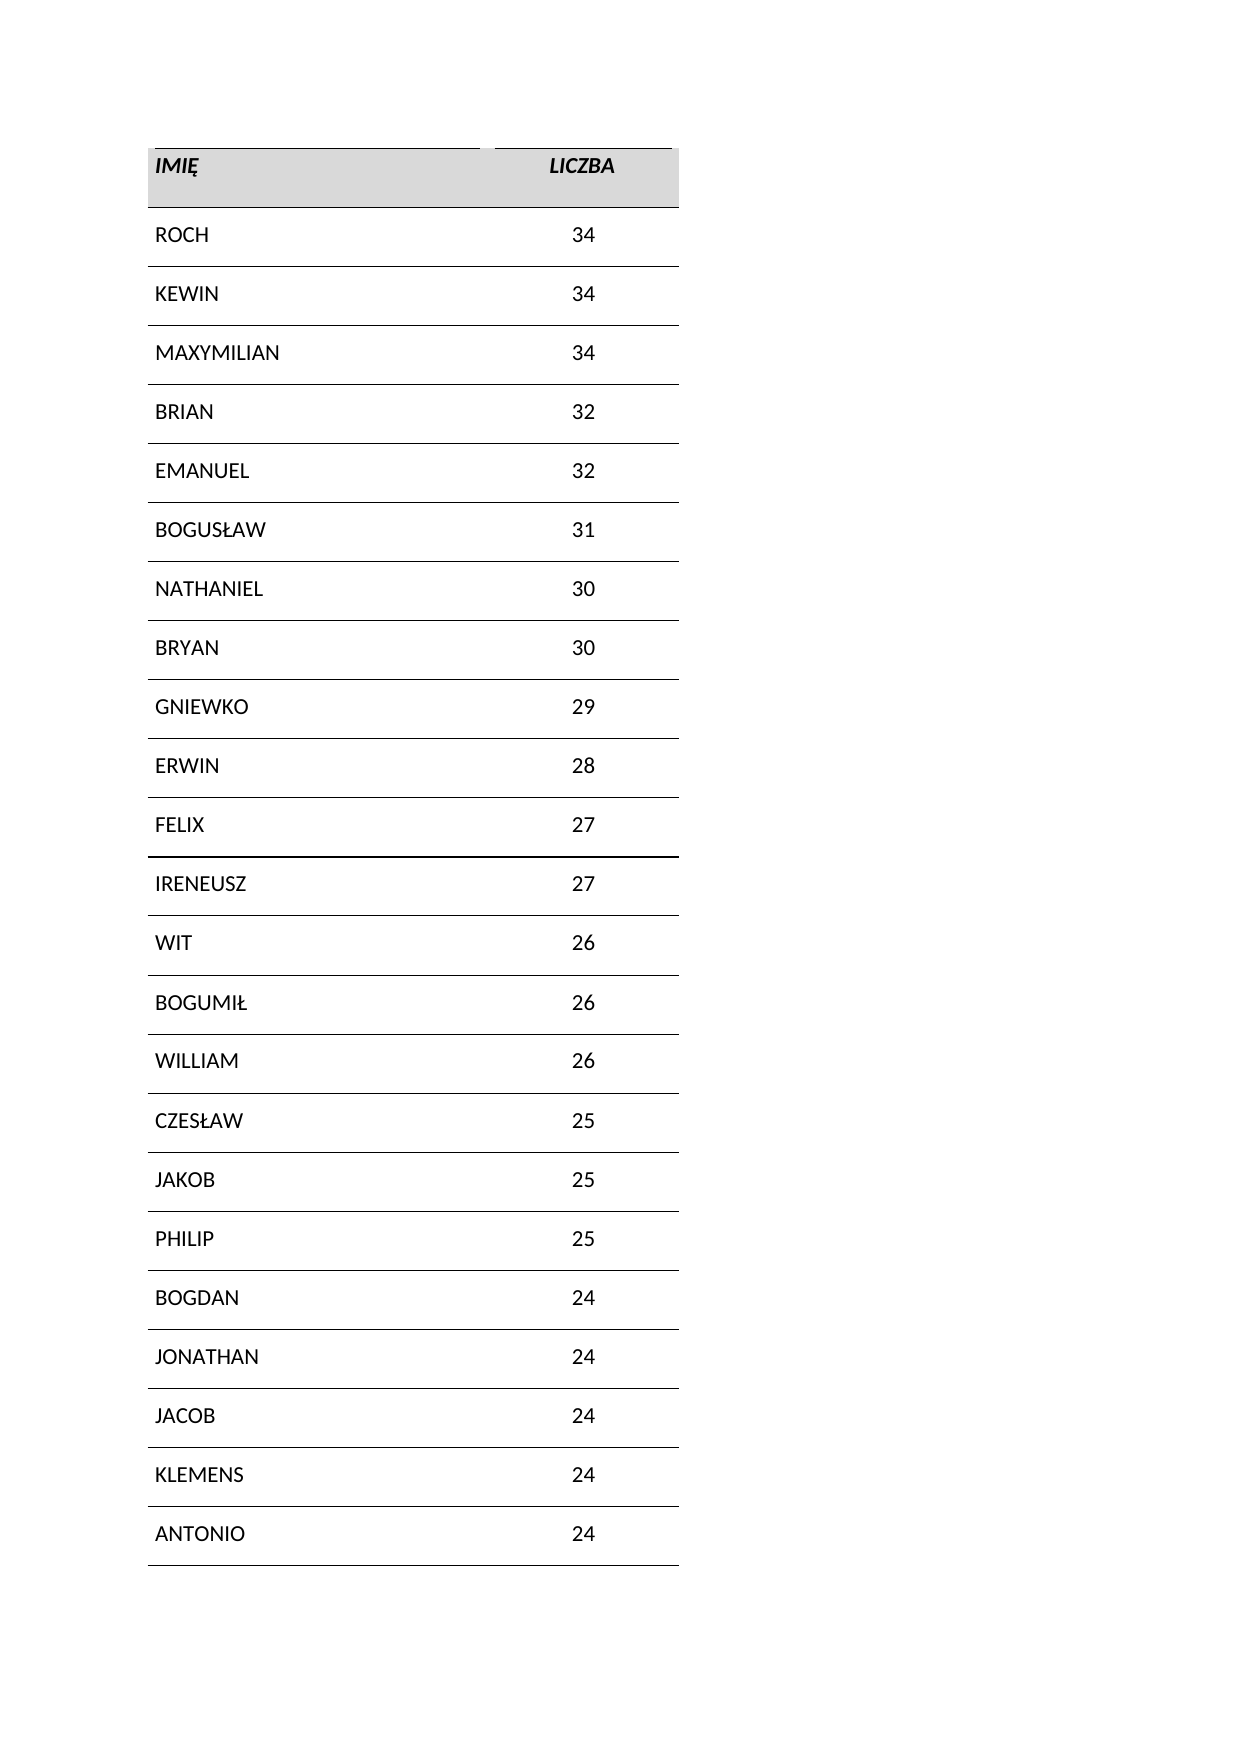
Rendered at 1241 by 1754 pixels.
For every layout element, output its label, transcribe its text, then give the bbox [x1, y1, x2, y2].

table_cell IRENEUSZ [148, 858, 487, 915]
table_cell 32 [487, 385, 679, 443]
table_cell 24 [487, 1448, 679, 1506]
table_cell PHILIP [148, 1212, 487, 1270]
table_cell 30 [487, 562, 679, 620]
table_cell JAKOB [148, 1153, 487, 1211]
table_cell 24 [487, 1507, 679, 1565]
table_cell 27 [487, 798, 679, 856]
table_cell 34 [487, 326, 679, 384]
table_cell 25 [487, 1212, 679, 1270]
table_cell CZESŁAW [148, 1094, 487, 1152]
table_cell WILLIAM [148, 1035, 487, 1093]
table_cell 27 [487, 858, 679, 915]
table_cell 26 [487, 916, 679, 974]
table_cell KEWIN [148, 267, 487, 325]
table_cell 24 [487, 1330, 679, 1388]
table_cell 30 [487, 621, 679, 679]
table_cell BOGUMIŁ [148, 976, 487, 1033]
table_cell 24 [487, 1271, 679, 1329]
table_cell 34 [487, 208, 679, 266]
table_cell ERWIN [148, 739, 487, 797]
table_cell 26 [487, 1035, 679, 1093]
table_cell 28 [487, 739, 679, 797]
table_cell 25 [487, 1094, 679, 1152]
table_cell JONATHAN [148, 1330, 487, 1388]
table_cell WIT [148, 916, 487, 974]
table_cell EMANUEL [148, 444, 487, 502]
table_header LICZBA [487, 148, 679, 207]
table_cell 31 [487, 503, 679, 561]
table_cell JACOB [148, 1389, 487, 1447]
table_cell 32 [487, 444, 679, 502]
table_cell MAXYMILIAN [148, 326, 487, 384]
table_cell BOGDAN [148, 1271, 487, 1329]
table_cell GNIEWKO [148, 680, 487, 738]
table_header IMIĘ [148, 148, 487, 207]
table_cell ROCH [148, 208, 487, 266]
table_cell 29 [487, 680, 679, 738]
table_cell FELIX [148, 798, 487, 856]
table_cell 26 [487, 976, 679, 1033]
table_cell 34 [487, 267, 679, 325]
table_cell KLEMENS [148, 1448, 487, 1506]
table_cell 25 [487, 1153, 679, 1211]
table_cell ANTONIO [148, 1507, 487, 1565]
table_cell BRIAN [148, 385, 487, 443]
table_cell 24 [487, 1389, 679, 1447]
table_cell BRYAN [148, 621, 487, 679]
table_cell BOGUSŁAW [148, 503, 487, 561]
table_cell NATHANIEL [148, 562, 487, 620]
